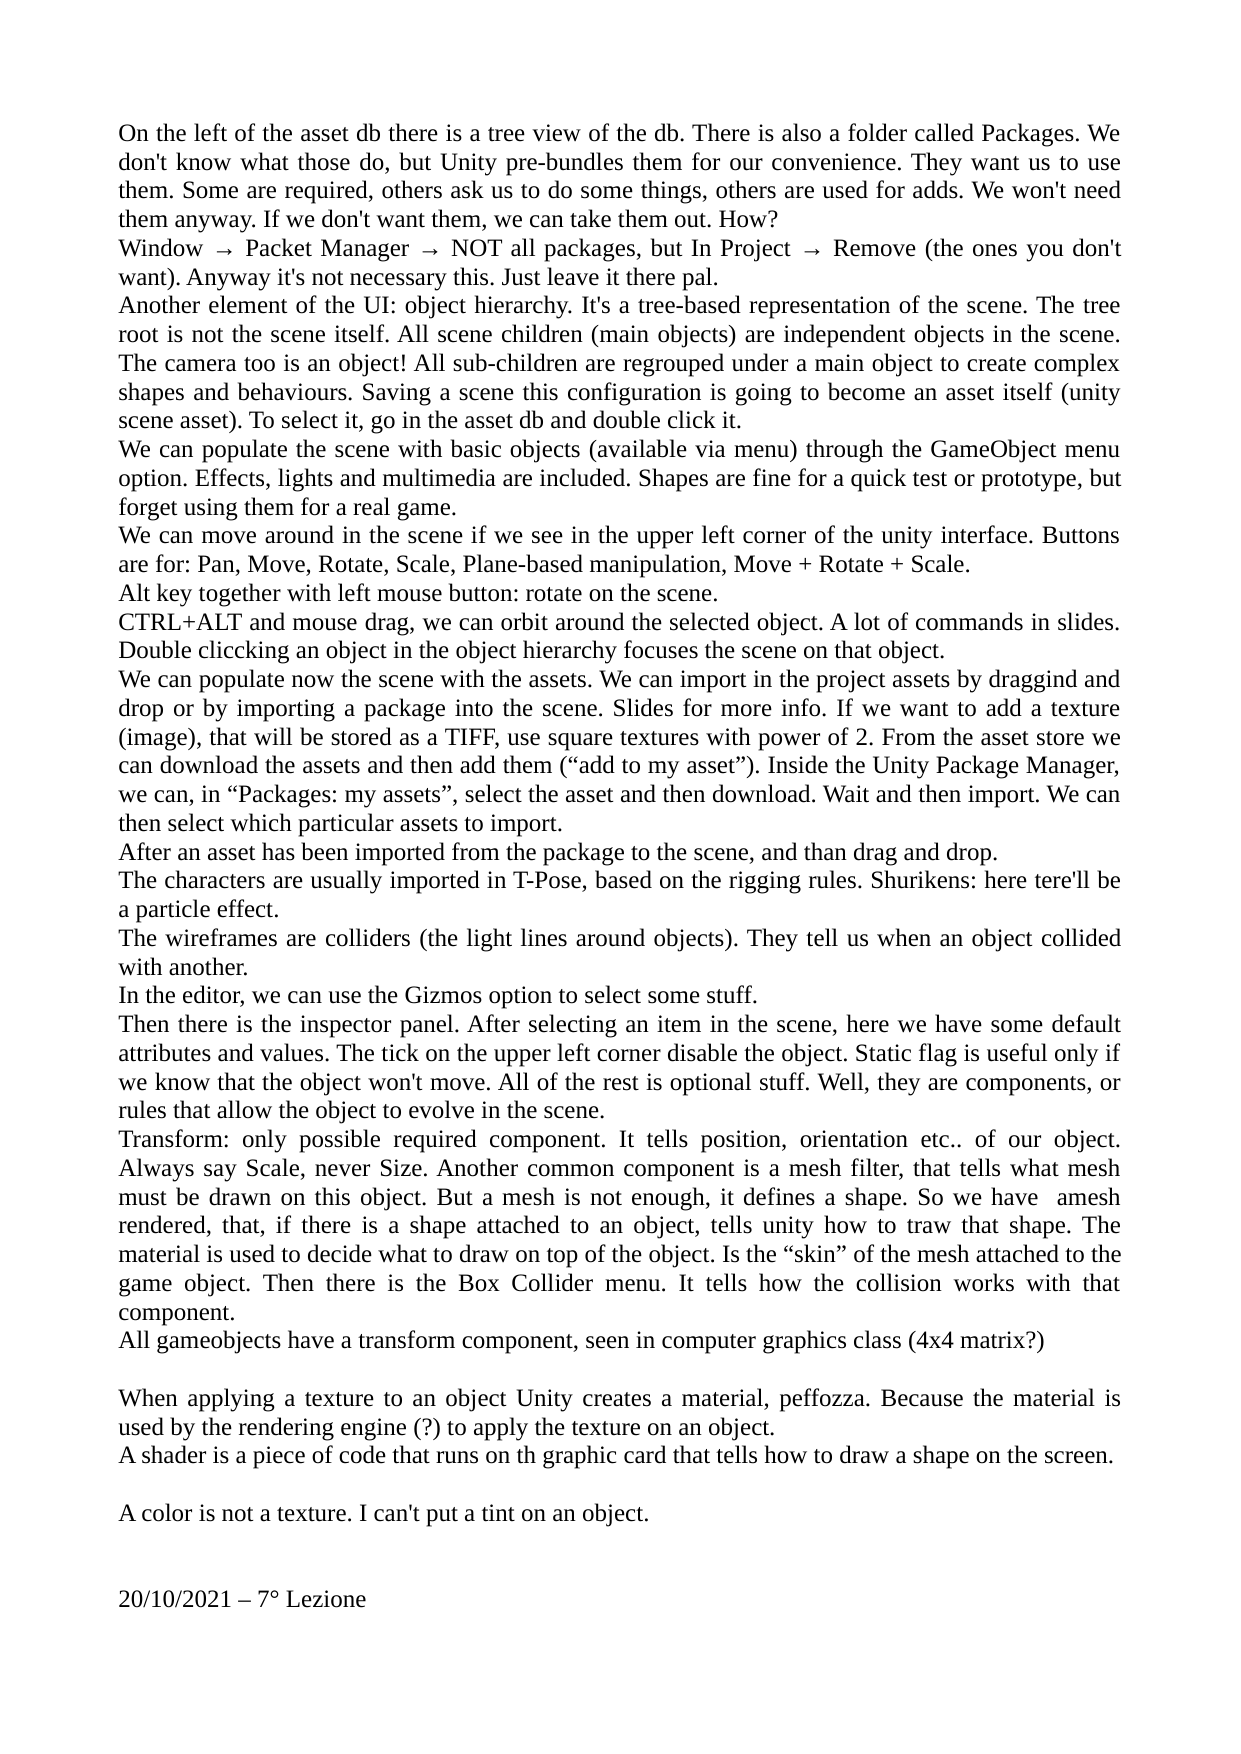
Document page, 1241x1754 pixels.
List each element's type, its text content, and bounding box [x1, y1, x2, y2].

text A color is not a texture. I can't put a tint on an object. [118, 1498, 1122, 1527]
text Alt key together with left mouse button: rotate on the scene. [118, 578, 1122, 607]
text The wireframes are colliders (the light lines around objects). They tell us when an object collided with another. [118, 923, 1122, 981]
text Another element of the UI: object hierarchy. It's a tree-based representation of the scene. The tree root is not the scene itself. All scene children (main objects) are independent objects in the scene. The camera too is an object! All sub-children are regrouped under a main object to create complex shapes and behaviours. Saving a scene this configuration is going to become an asset itself (unity scene asset). To select it, go in the asset db and double click it. [118, 291, 1122, 434]
text We can populate the scene with basic objects (available via menu) through the GameObject menu option. Effects, lights and multimedia are included. Shapes are fine for a quick test or prototype, but forget using them for a real game. [118, 434, 1122, 521]
text All gameobjects have a transform component, seen in computer graphics class (4x4 matrix?) [118, 1326, 1122, 1354]
text Transform: only possible required component. It tells position, orientation etc.. of our object. Always say Scale, never Size. Another common component is a mesh filter, that tells what mesh must be drawn on this object. But a mesh is not enough, it defines a shape. So we have amesh rendered, that, if there is a shape attached to an object, tells unity how to traw that shape. The material is used to decide what to draw on top of the object. Is the “skin” of the mesh attached to the game object. Then there is the Box Collider menu. It tells how the collision works with that component. [118, 1124, 1122, 1326]
text CTRL+ALT and mouse drag, we can orbit around the selected object. A lot of commands in slides. Double cliccking an object in the object hierarchy focuses the scene on that object. [118, 607, 1122, 664]
text We can populate now the scene with the assets. We can import in the project assets by draggind and drop or by importing a package into the scene. Slides for more info. If we want to add a texture (image), that will be stored as a TIFF, use square textures with power of 2. From the asset store we can download the assets and then add them (“add to my asset”). Inside the Unity Package Manager, we can, in “Packages: my assets”, select the asset and then download. Wait and then import. We can then select which particular assets to import. [118, 664, 1122, 837]
text On the left of the asset db there is a tree view of the db. There is also a folder called Packages. We don't know what those do, but Unity pre-bundles them for our convenience. They want us to use them. Some are required, others ask us to do some things, others are used for adds. We won't need them anyway. If we don't want them, we can take them out. How? [118, 118, 1122, 233]
text Then there is the inspector panel. After selecting an item in the scene, here we have some default attributes and values. The tick on the upper left corner disable the object. Static flag is useful only if we know that the object won't move. All of the rest is optional stuff. Well, they are components, or rules that allow the object to evolve in the scene. [118, 1009, 1122, 1124]
text 20/10/2021 – 7° Lezione [118, 1584, 1122, 1613]
text We can move around in the scene if we see in the upper left corner of the unity interface. Buttons are for: Pan, Move, Rotate, Scale, Plane-based manipulation, Move + Rotate + Scale. [118, 521, 1122, 578]
text The characters are usually imported in T-Pose, based on the rigging rules. Shurikens: here tere'll be a particle effect. [118, 866, 1122, 923]
text When applying a texture to an object Unity creates a material, peffozza. Because the material is used by the rendering engine (?) to apply the texture on an object. [118, 1383, 1122, 1441]
text After an asset has been imported from the package to the scene, and than drag and drop. [118, 837, 1122, 866]
text A shader is a piece of code that runs on th graphic card that tells how to draw a shape on the screen. [118, 1441, 1122, 1469]
text In the editor, we can use the Gizmos option to select some stuff. [118, 981, 1122, 1009]
text Window → Packet Manager → NOT all packages, but In Project → Remove (the ones you don't want). Anyway it's not necessary this. Just leave it there pal. [118, 233, 1122, 291]
